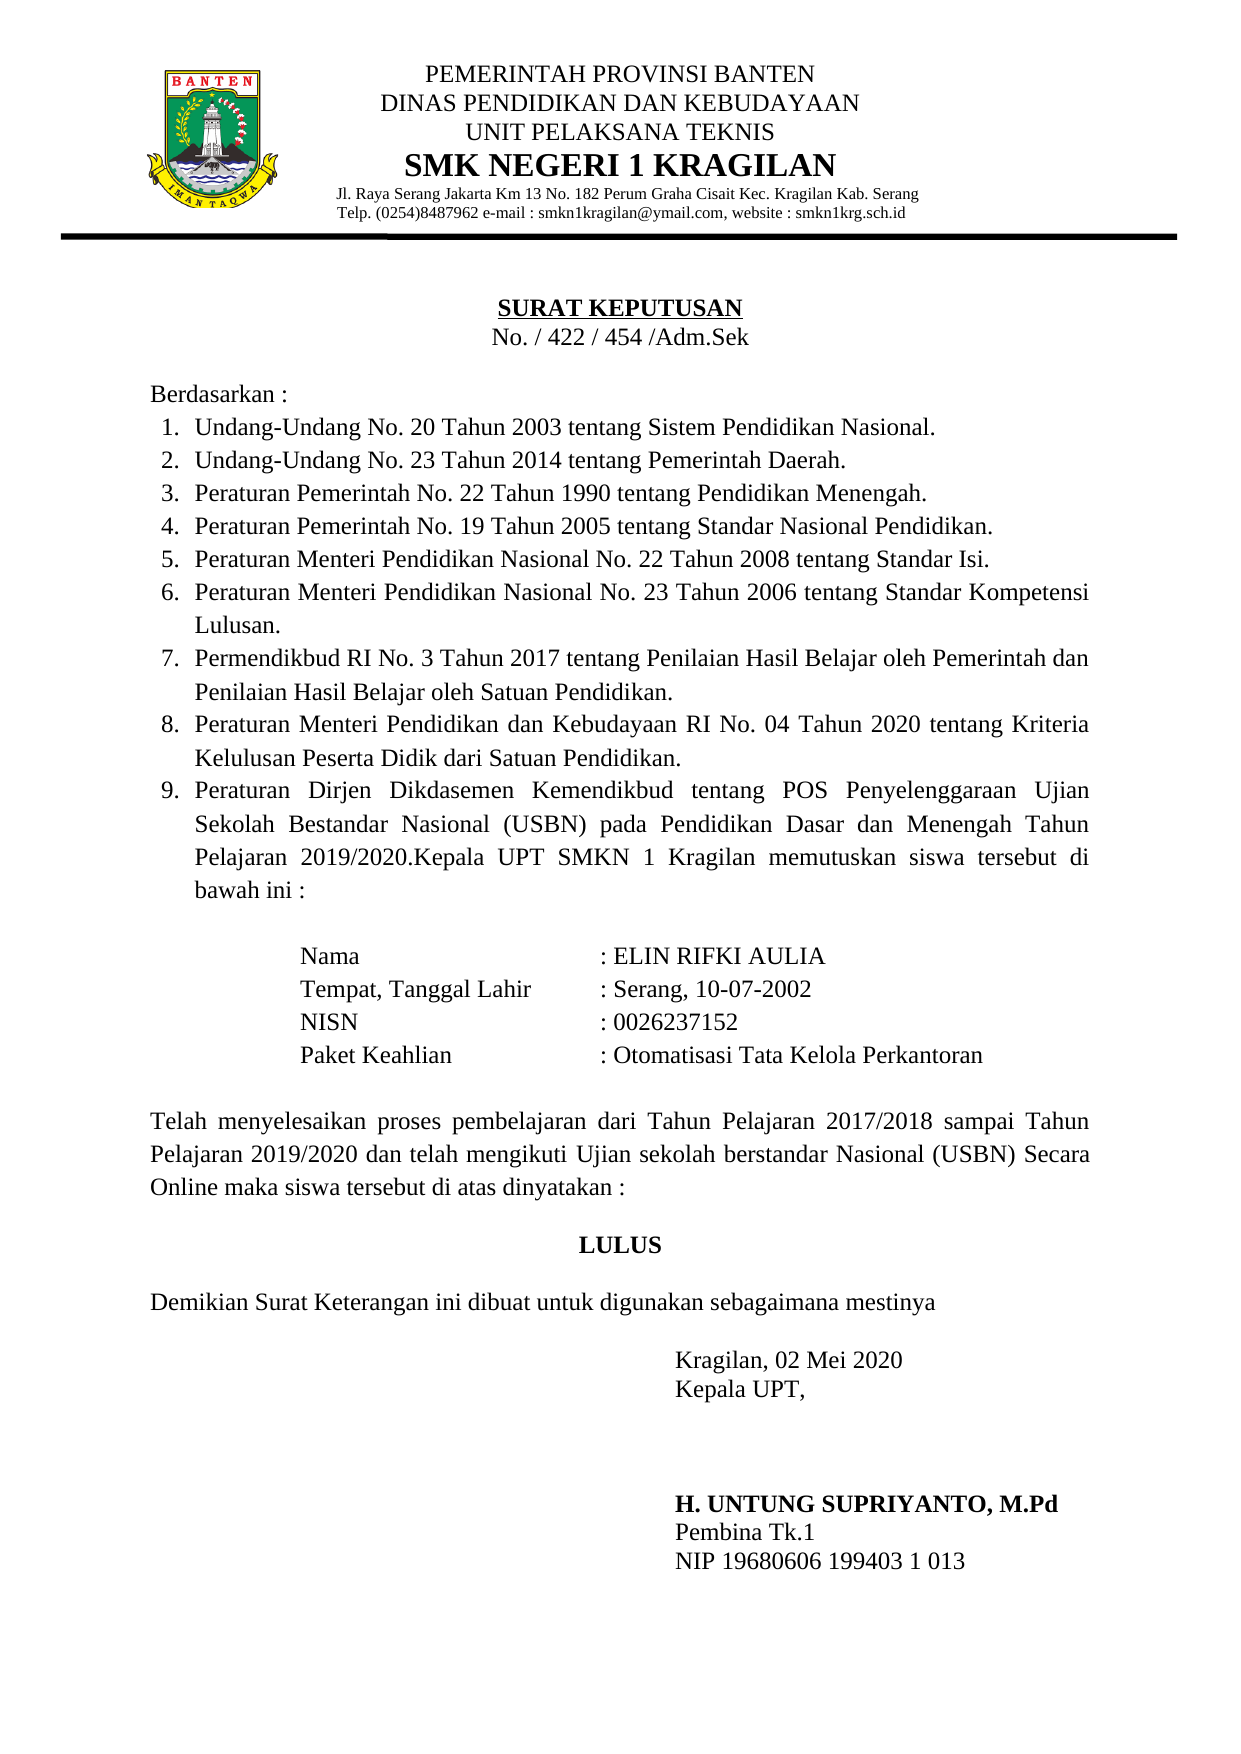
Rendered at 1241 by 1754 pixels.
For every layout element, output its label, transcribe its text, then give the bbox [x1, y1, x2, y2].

text H. UNTUNG SUPRIYANTO, M.Pd [150, 1489, 1090, 1517]
text SURAT KEPUTUSAN [150, 293, 1090, 322]
text Tempat, Tanggal Lahir : Serang, 10-07-2002 [150, 974, 1090, 1002]
text Kepala UPT, [150, 1374, 1090, 1402]
list Peraturan Menteri Pendidikan Nasional No. 23 Tahun 2006 tentang Standar Kompetensi Lulusan. [179, 577, 1090, 639]
list Peraturan Menteri Pendidikan dan Kebudayaan RI No. 04 Tahun 2020 tentang Kriteria Kelulusan Peserta Didik dari Satuan Pendidikan. [179, 709, 1090, 771]
text Pembina Tk.1 [150, 1517, 1090, 1546]
text NIP 19680606 199403 1 013 [150, 1546, 1090, 1575]
text Demikian Surat Keterangan ini dibuat untuk digunakan sebagaimana mestinya [150, 1287, 1090, 1316]
text Telah menyelesaikan proses pembelajaran dari Tahun Pelajaran 2017/2018 sampai Tahun Pelajaran 2019/2020 dan telah mengikuti Ujian sekolah berstandar Nasional (USBN) Secara Online maka siswa tersebut di atas dinyatakan : [150, 1106, 1090, 1201]
text Kragilan, 02 Mei 2020 [150, 1345, 1090, 1374]
text Berdasarkan : [150, 379, 1090, 408]
text NISN : 0026237152 [150, 1007, 1090, 1036]
text Nama : ELIN RIFKI AULIA [150, 941, 1090, 969]
list Peraturan Pemerintah No. 22 Tahun 1990 tentang Pendidikan Menengah. [179, 478, 1090, 507]
list Undang-Undang No. 20 Tahun 2003 tentang Sistem Pendidikan Nasional. [179, 412, 1090, 441]
list Peraturan Dirjen Dikdasemen Kemendikbud tentang POS Penyelenggaraan Ujian Sekolah Bestandar Nasional (USBN) pada Pendidikan Dasar dan Menengah Tahun Pelajaran 2019/2020.Kepala UPT SMKN 1 Kragilan memutuskan siswa tersebut di bawah ini : [179, 776, 1090, 903]
list Permendikbud RI No. 3 Tahun 2017 tentang Penilaian Hasil Belajar oleh Pemerintah dan Penilaian Hasil Belajar oleh Satuan Pendidikan. [179, 643, 1090, 705]
list Peraturan Menteri Pendidikan Nasional No. 22 Tahun 2008 tentang Standar Isi. [179, 544, 1090, 573]
list Undang-Undang No. 23 Tahun 2014 tentang Pemerintah Daerah. [179, 445, 1090, 474]
text Paket Keahlian : Otomatisasi Tata Kelola Perkantoran [150, 1040, 1090, 1068]
picture [146, 70, 279, 208]
text LULUS [150, 1230, 1090, 1259]
text No. / 422 / 454 /Adm.Sek [150, 322, 1090, 351]
list Peraturan Pemerintah No. 19 Tahun 2005 tentang Standar Nasional Pendidikan. [179, 511, 1090, 540]
